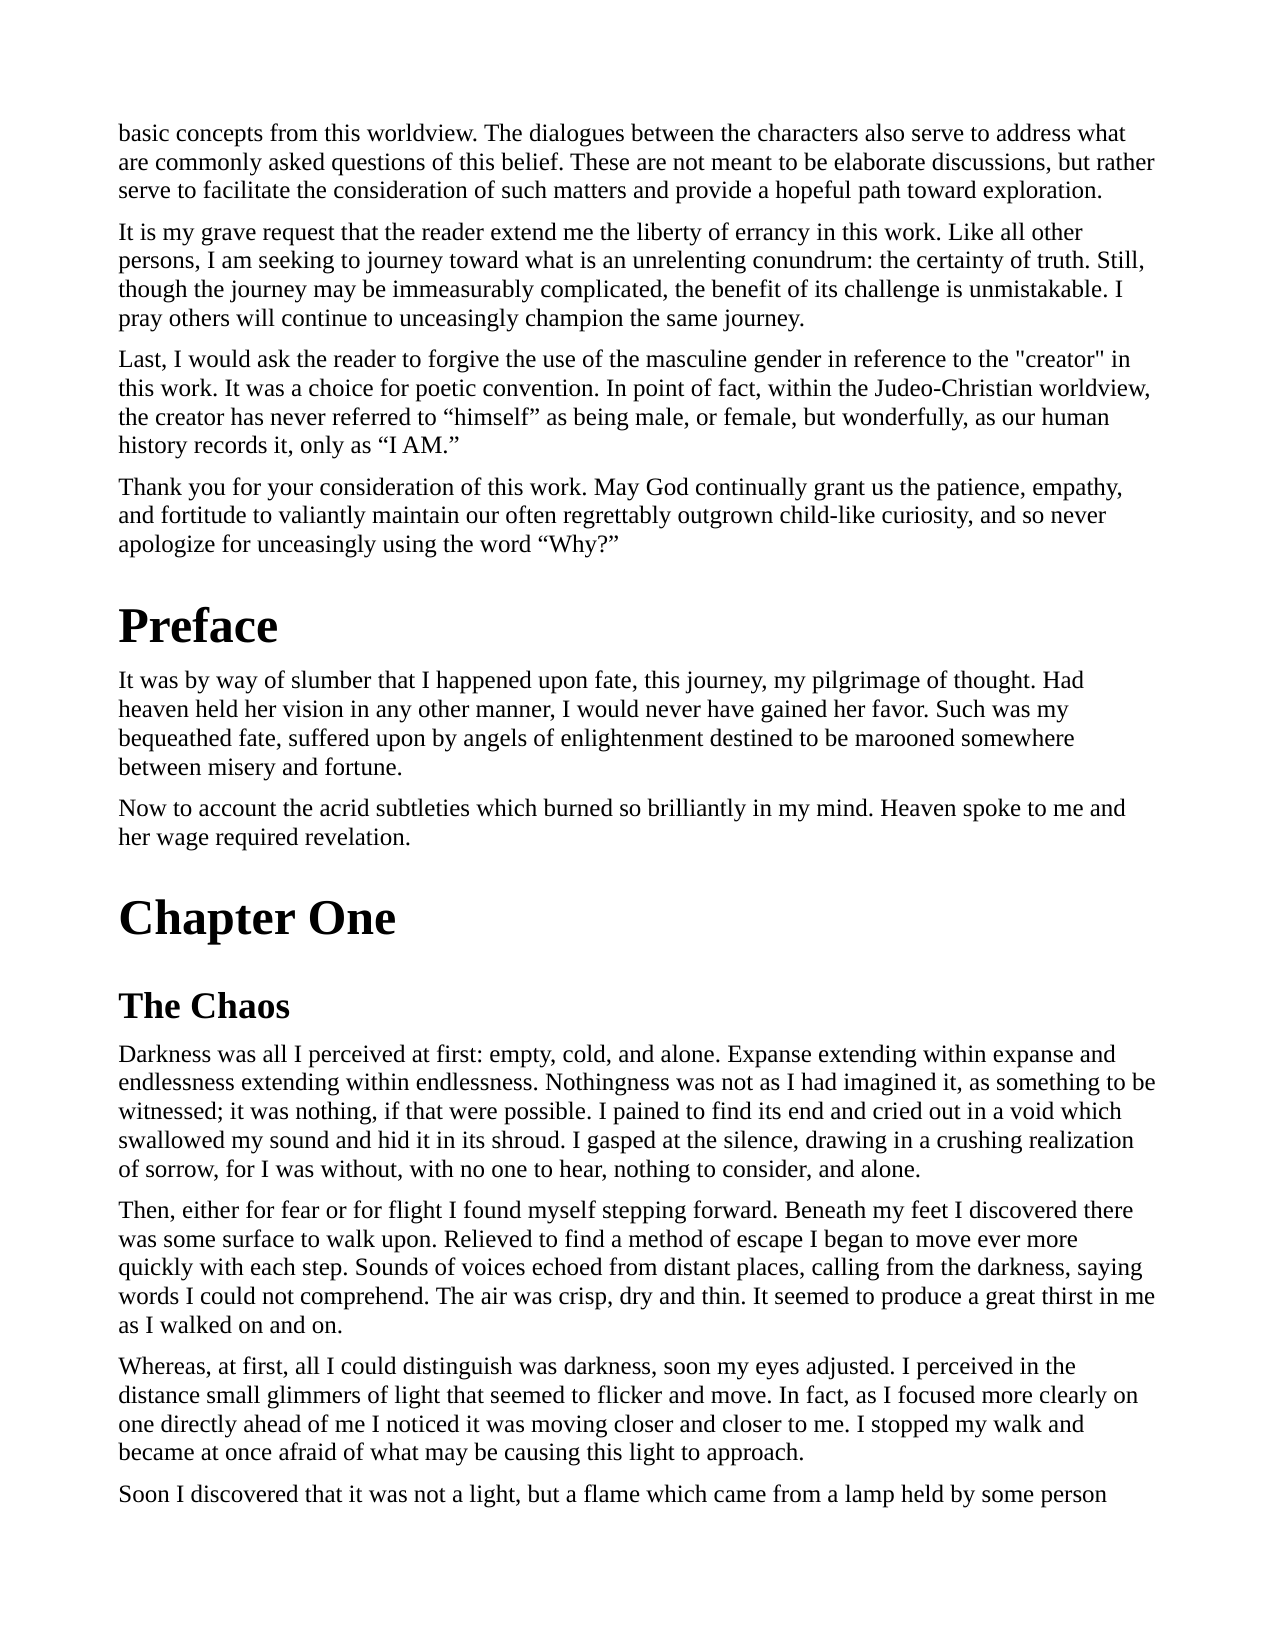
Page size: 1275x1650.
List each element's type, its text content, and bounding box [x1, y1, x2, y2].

text Then, either for fear or for flight I found myself stepping forward. Beneath my feet I discovered there was some surface to walk upon. Relieved to find a method of escape I began to move ever more quickly with each step. Sounds of voices echoed from distant places, calling from the darkness, saying words I could not comprehend. The air was crisp, dry and thin. It seemed to produce a great thirst in me as I walked on and on. [118, 1195, 1157, 1339]
text Whereas, at first, all I could distinguish was darkness, soon my eyes adjusted. I perceived in the distance small glimmers of light that seemed to flicker and move. In fact, as I focused more clearly on one directly ahead of me I noticed it was moving closer and closer to me. I stopped my walk and became at once afraid of what may be causing this light to approach. [118, 1351, 1157, 1466]
subtitle The Chaos [118, 983, 1157, 1026]
text It was by way of slumber that I happened upon fate, this journey, my pilgrimage of thought. Had heaven held her vision in any other manner, I would never have gained her favor. Such was my bequeathed fate, suffered upon by angels of enlightenment destined to be marooned somewhere between misery and fortune. [118, 666, 1157, 781]
text Darkness was all I perceived at first: empty, cold, and alone. Expanse extending within expanse and endlessness extending within endlessness. Nothingness was not as I had imagined it, as something to be witnessed; it was nothing, if that were possible. I pained to find its end and cried out in a void which swallowed my sound and hid it in its shroud. I gasped at the silence, drawing in a crushing realization of sorrow, for I was without, with no one to hear, nothing to consider, and alone. [118, 1039, 1157, 1182]
text Last, I would ask the reader to forgive the use of the masculine gender in reference to the "creator" in this work. It was a choice for poetic convention. In point of fact, within the Judeo-Christian worldview, the creator has never referred to “himself” as being male, or female, but wonderfully, as our human history records it, only as “I AM.” [118, 344, 1157, 459]
text Soon I discovered that it was not a light, but a flame which came from a lamp held by some person [118, 1479, 1157, 1507]
text It is my grave request that the reader extend me the liberty of errancy in this work. Like all other persons, I am seeking to journey toward what is an unrelenting conundrum: the certainty of truth. Still, though the journey may be immeasurably complicated, the benefit of its challenge is unmistakable. I pray others will continue to unceasingly champion the same journey. [118, 217, 1157, 332]
text basic concepts from this worldview. The dialogues between the characters also serve to address what are commonly asked questions of this belief. These are not meant to be elaborate discussions, but rather serve to facilitate the consideration of such matters and provide a hopeful path toward exploration. [118, 118, 1157, 204]
text Thank you for your consideration of this work. May God continually grant us the patience, empathy, and fortitude to valiantly maintain our often regrettably outgrown child-like curiosity, and so never apologize for unceasingly using the word “Why?” [118, 472, 1157, 558]
text Now to account the acrid subtleties which burned so brilliantly in my mind. Heaven spoke to me and her wage required revelation. [118, 793, 1157, 851]
subtitle Preface [118, 596, 1157, 653]
subtitle Chapter One [118, 888, 1157, 946]
